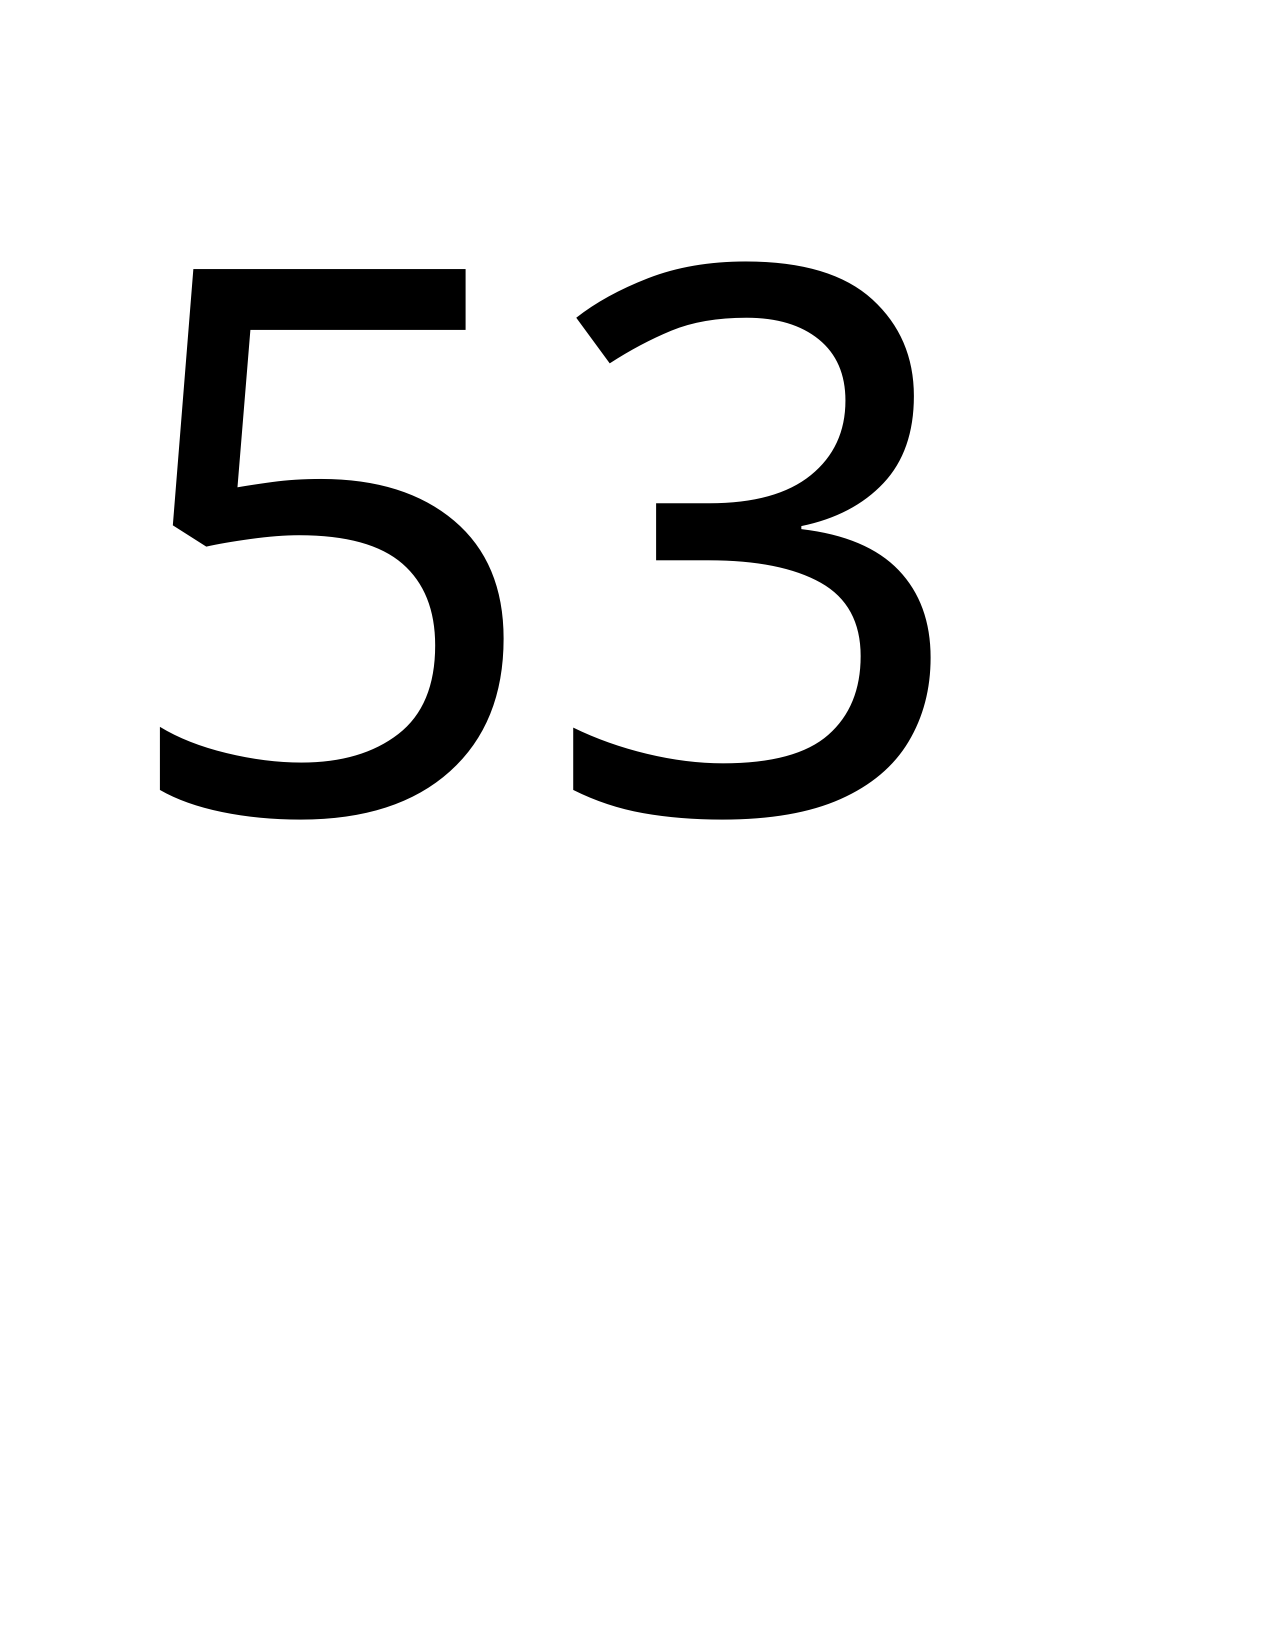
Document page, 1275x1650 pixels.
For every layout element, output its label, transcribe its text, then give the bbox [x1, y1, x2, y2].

text 53 [112, 0, 1162, 1036]
